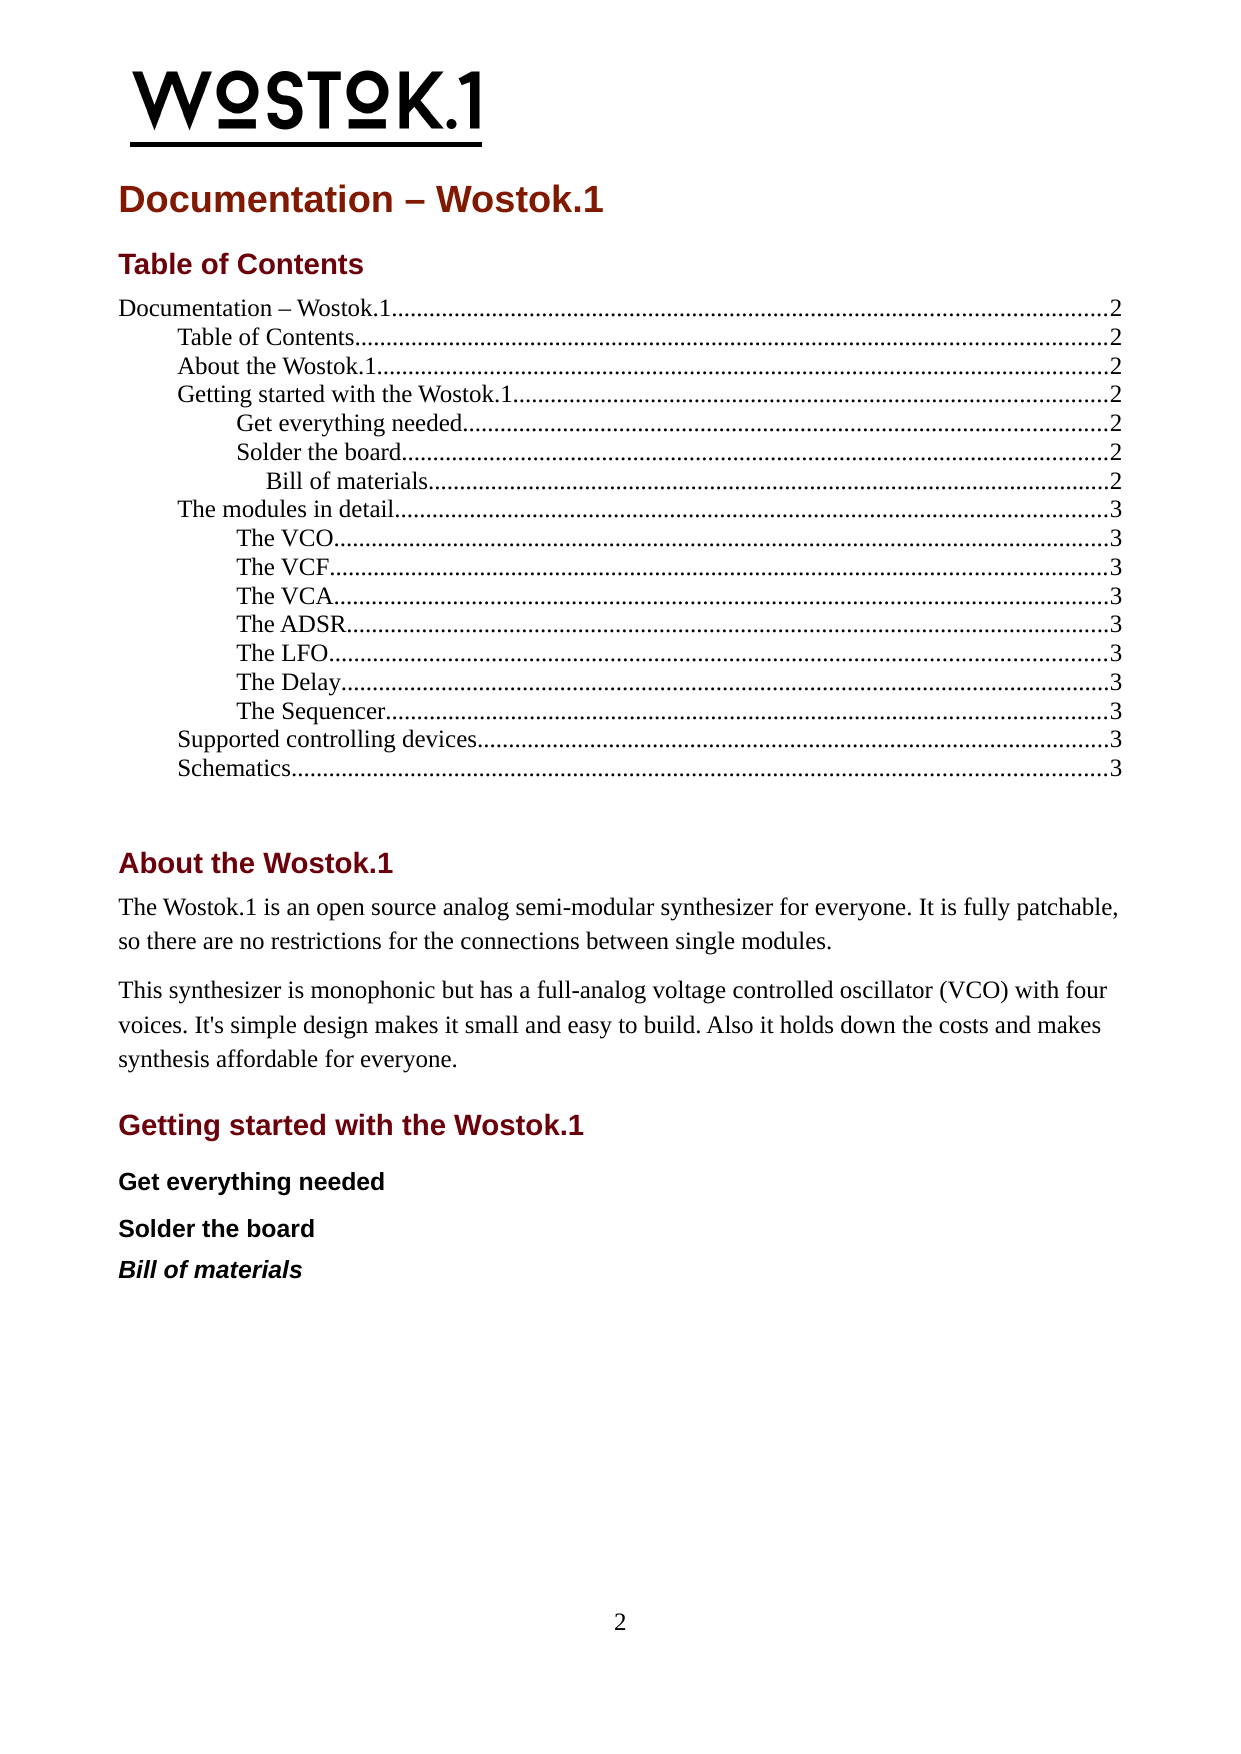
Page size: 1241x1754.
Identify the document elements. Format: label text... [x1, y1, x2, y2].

text The VCA 3 [236, 581, 1122, 609]
text The LFO 3 [236, 638, 1122, 667]
picture [128, 67, 485, 135]
text The VCO 3 [236, 523, 1122, 552]
text Supported controlling devices 3 [177, 724, 1122, 753]
subtitle Documentation – Wostok.1 [118, 176, 1122, 220]
text The Delay 3 [236, 667, 1122, 696]
text This synthesizer is monophonic but has a full-analog voltage controlled oscillator (VCO) with four voices. It's simple design makes it small and easy to build. Also it holds down the costs and makes synthesis affordable for everyone. [118, 976, 1122, 1073]
text Solder the board 2 [236, 437, 1122, 466]
text The Wostok.1 is an open source analog semi-modular synthesizer for everyone. It is fully patchable, so there are no restrictions for the connections between single modules. [118, 892, 1122, 955]
text Documentation – Wostok.1 2 [118, 293, 1122, 322]
text Bill of materials 2 [266, 466, 1122, 494]
subtitle About the Wostok.1 [118, 846, 1122, 879]
text The ADSR 3 [236, 609, 1122, 638]
text About the Wostok.1 2 [177, 351, 1122, 379]
text Getting started with the Wostok.1 2 [177, 379, 1122, 408]
subtitle Getting started with the Wostok.1 [118, 1108, 1122, 1142]
text Get everything needed 2 [236, 408, 1122, 437]
text The VCF 3 [236, 552, 1122, 581]
subtitle Solder the board [118, 1214, 1122, 1243]
text Schematics 3 [177, 753, 1122, 782]
text The modules in detail 3 [177, 494, 1122, 523]
subtitle Get everything needed [118, 1167, 1122, 1195]
subtitle Table of Contents [118, 247, 1122, 281]
text Table of Contents 2 [177, 322, 1122, 351]
text The Sequencer 3 [236, 696, 1122, 724]
subtitle Bill of materials [118, 1255, 1122, 1284]
